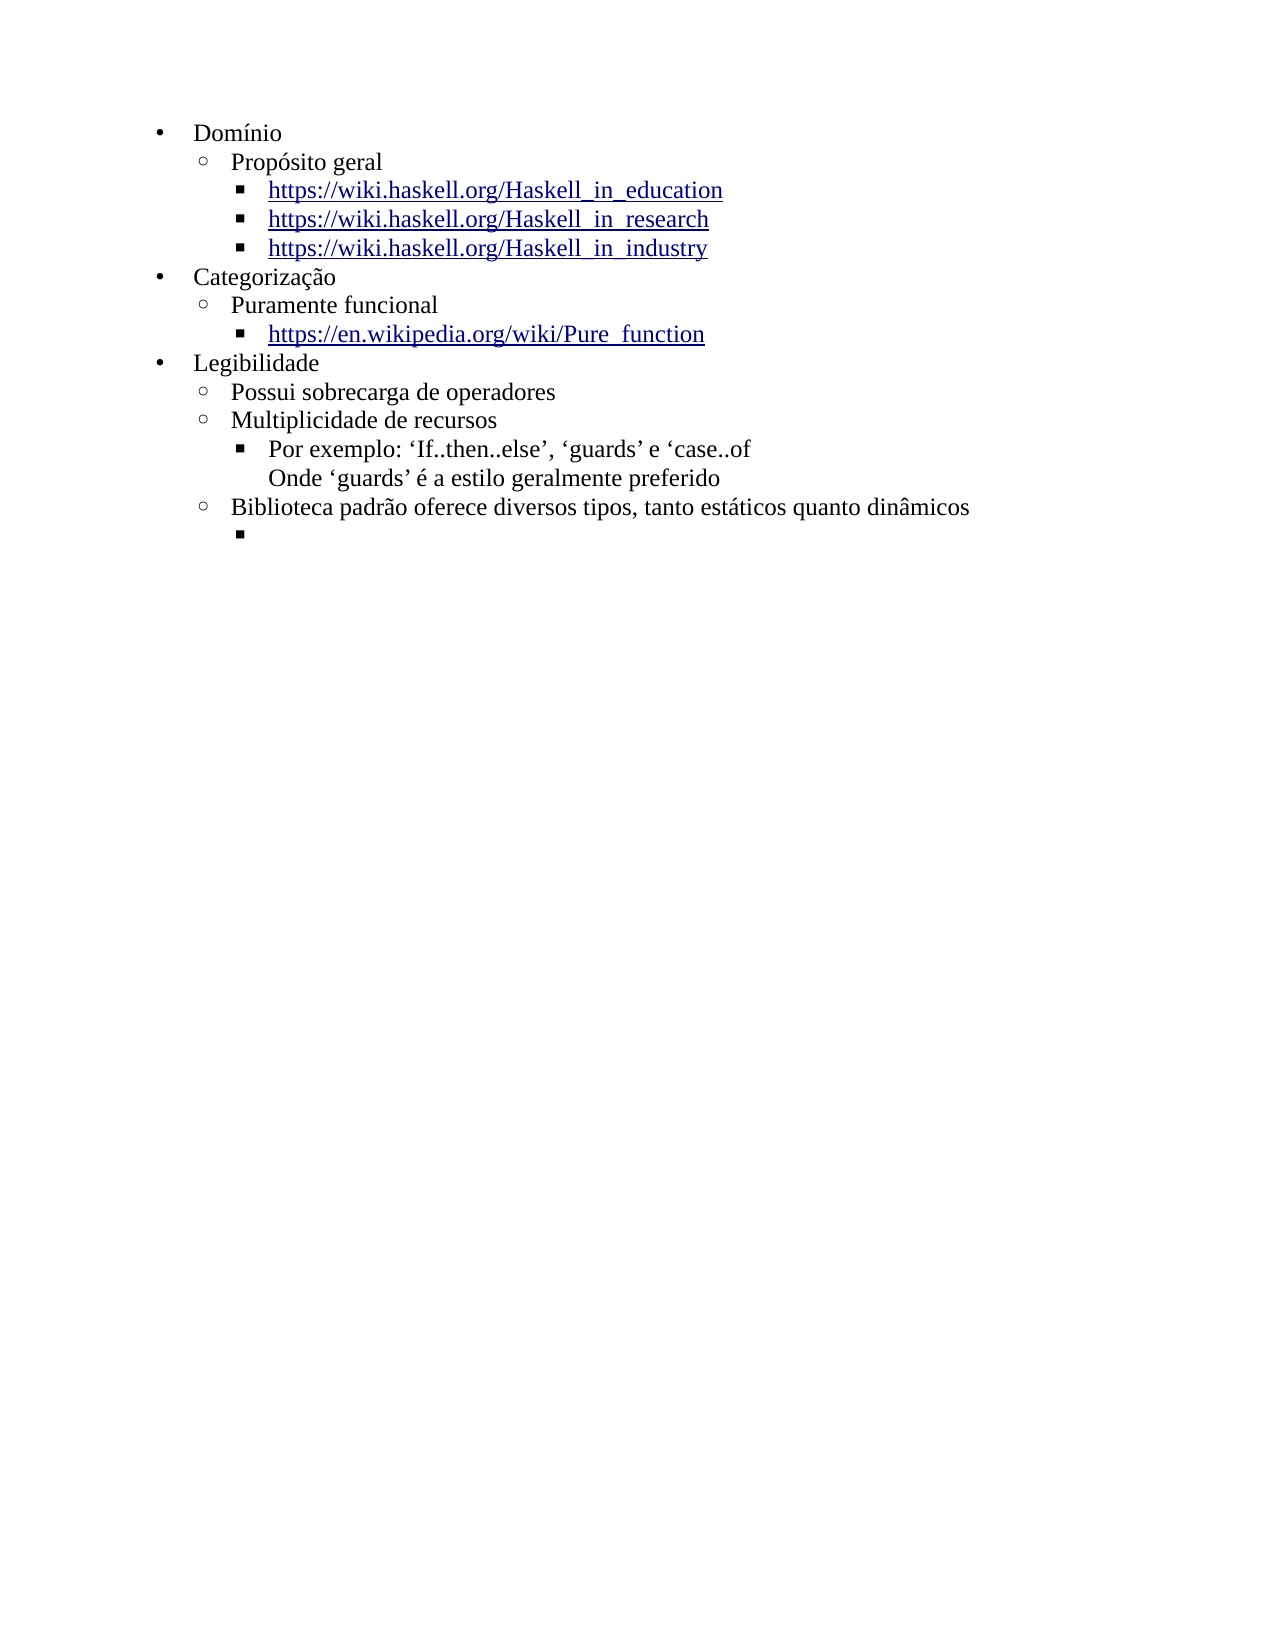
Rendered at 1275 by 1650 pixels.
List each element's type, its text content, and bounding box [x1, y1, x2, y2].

list https://wiki.haskell.org/Haskell_in_education [231, 176, 1157, 204]
list Biblioteca padrão oferece diversos tipos, tanto estáticos quanto dinâmicos [193, 492, 1157, 521]
list https://wiki.haskell.org/Haskell_in_research [231, 204, 1157, 233]
list Onde ‘guards’ é a estilo geralmente preferido [231, 463, 1157, 492]
list Domínio [156, 118, 1157, 147]
list https://en.wikipedia.org/wiki/Pure_function [231, 319, 1157, 348]
list Puramente funcional [193, 291, 1157, 319]
list Propósito geral [193, 147, 1157, 176]
list Categorização [156, 262, 1157, 291]
list https://wiki.haskell.org/Haskell_in_industry [231, 233, 1157, 262]
list Por exemplo: ‘If..then..else’, ‘guards’ e ‘case..of [231, 434, 1157, 463]
list Legibilidade [156, 348, 1157, 377]
list Multiplicidade de recursos [193, 406, 1157, 434]
list Possui sobrecarga de operadores [193, 377, 1157, 406]
